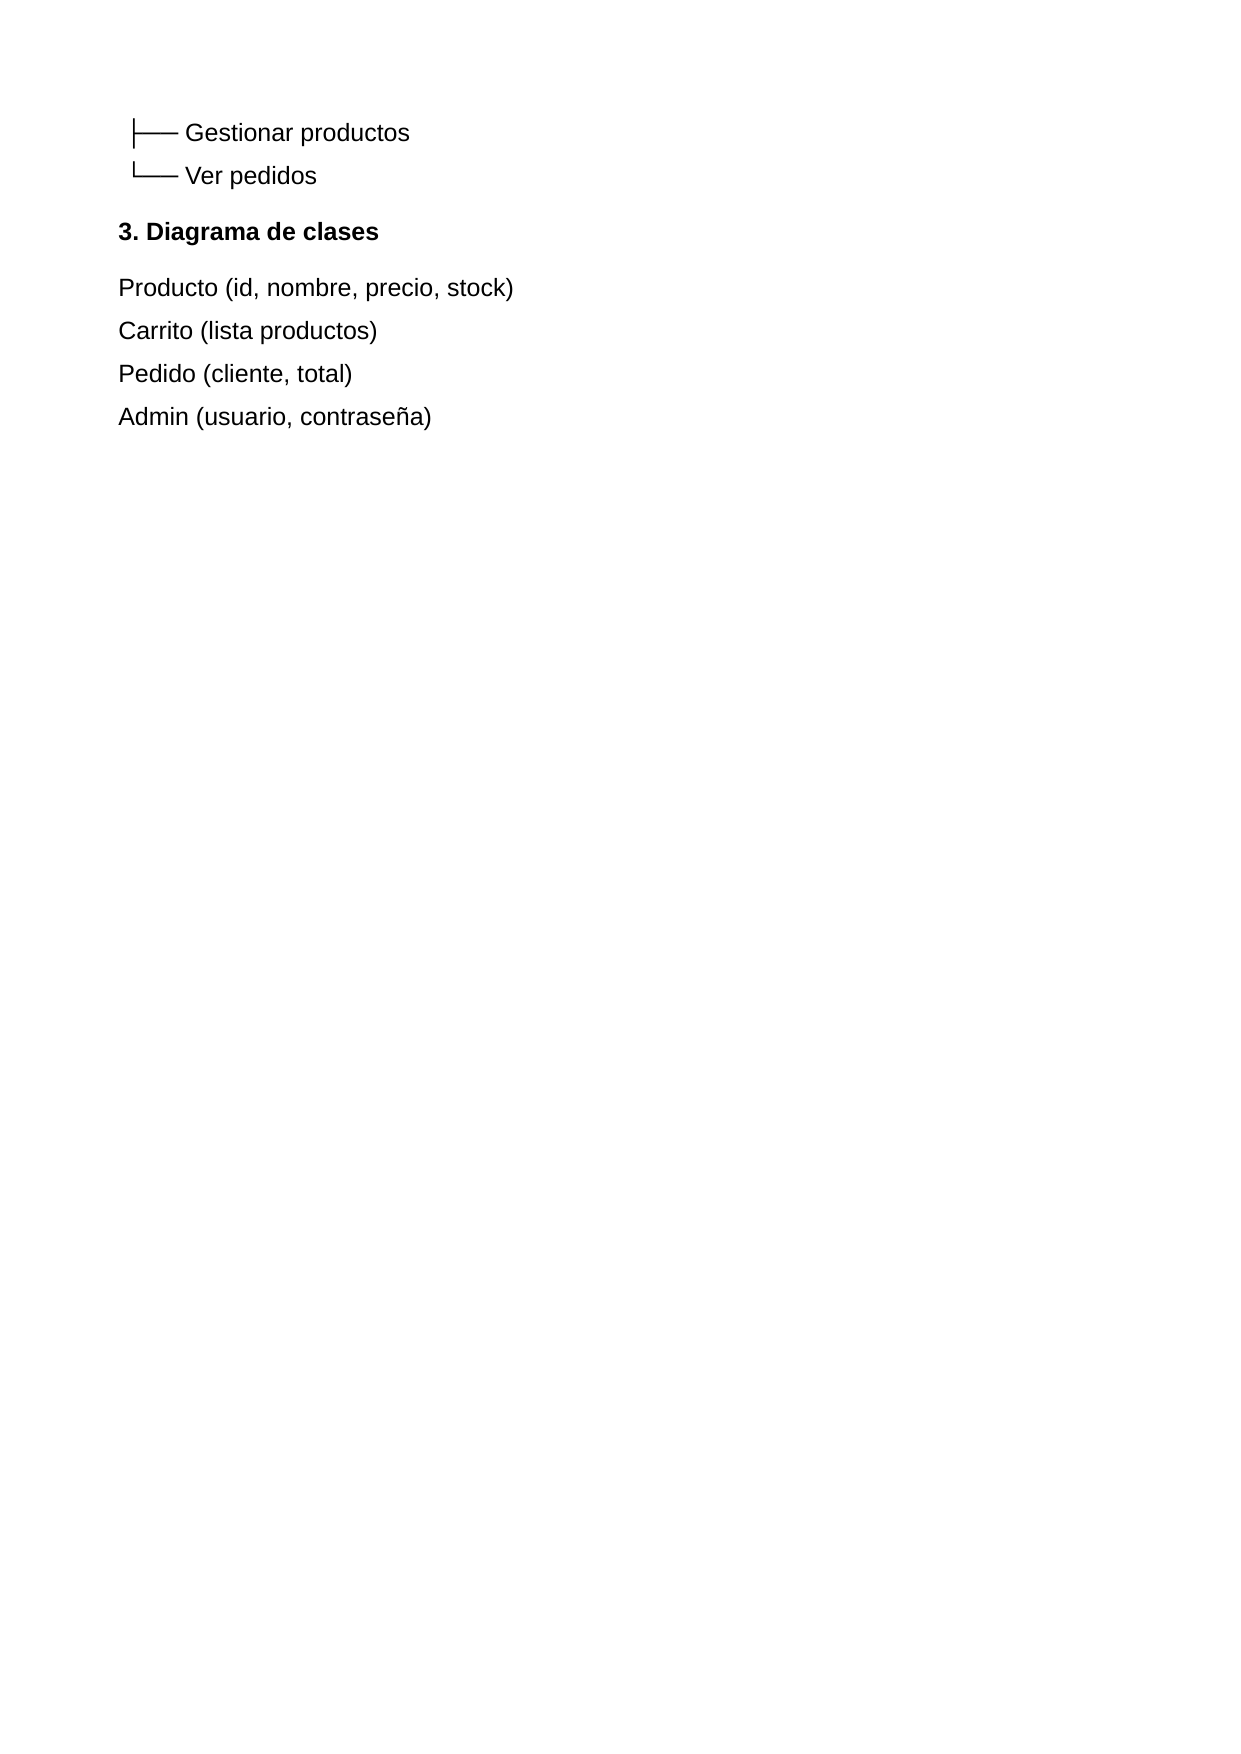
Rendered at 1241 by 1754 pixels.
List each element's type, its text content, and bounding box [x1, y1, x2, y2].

text Carrito (lista productos) [118, 316, 1122, 344]
text Producto (id, nombre, precio, stock) [118, 272, 1122, 301]
subtitle 3. Diagrama de clases [118, 217, 1122, 246]
text Pedido (cliente, total) [118, 359, 1122, 387]
text ├── Gestionar productos [135, 118, 1122, 147]
text Admin (usuario, contraseña) [118, 402, 1122, 431]
text └── Ver pedidos [118, 161, 1122, 190]
